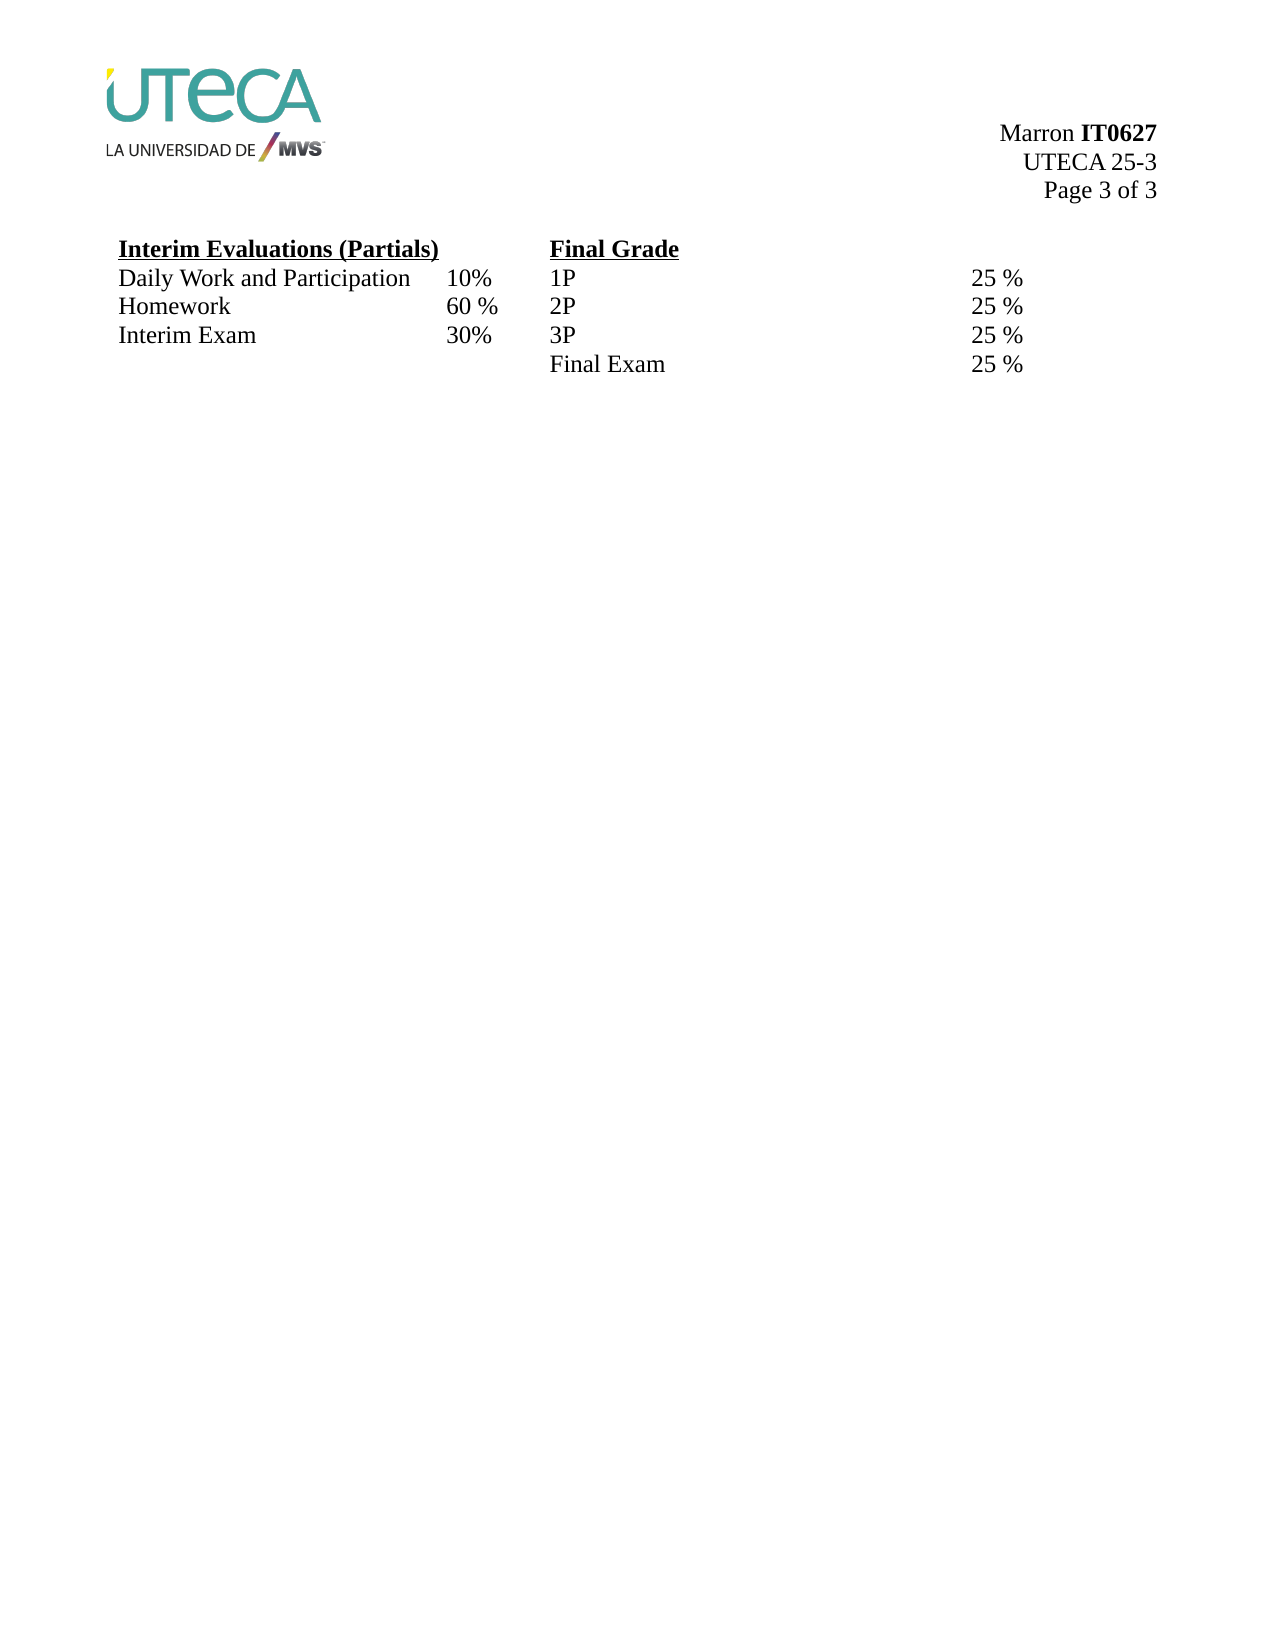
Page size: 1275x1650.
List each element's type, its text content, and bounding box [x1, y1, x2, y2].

table_cell 10% [446, 263, 512, 291]
table_header Final Grade [549, 234, 971, 263]
table_cell [512, 263, 549, 291]
table_cell 60 % [446, 291, 512, 320]
table_cell 25 % [971, 349, 1027, 378]
table_cell [512, 291, 549, 320]
table_cell 25 % [971, 263, 1027, 291]
table_cell 3P [549, 320, 971, 349]
table_cell [512, 320, 549, 349]
picture [104, 64, 328, 166]
table_header [446, 234, 512, 263]
table_header [971, 234, 1027, 263]
table_cell [512, 349, 549, 378]
table_cell [118, 349, 446, 378]
table_header Interim Evaluations (Partials) [118, 234, 446, 263]
table_cell 2P [549, 291, 971, 320]
table_cell Interim Exam [118, 320, 446, 349]
table_cell Final Exam [549, 349, 971, 378]
table_cell [446, 349, 512, 378]
table_cell 25 % [971, 320, 1027, 349]
table_cell Homework [118, 291, 446, 320]
table_cell 25 % [971, 291, 1027, 320]
table_cell Daily Work and Participation [118, 263, 446, 291]
table_cell 30% [446, 320, 512, 349]
table_header [512, 234, 549, 263]
table_cell 1P [549, 263, 971, 291]
